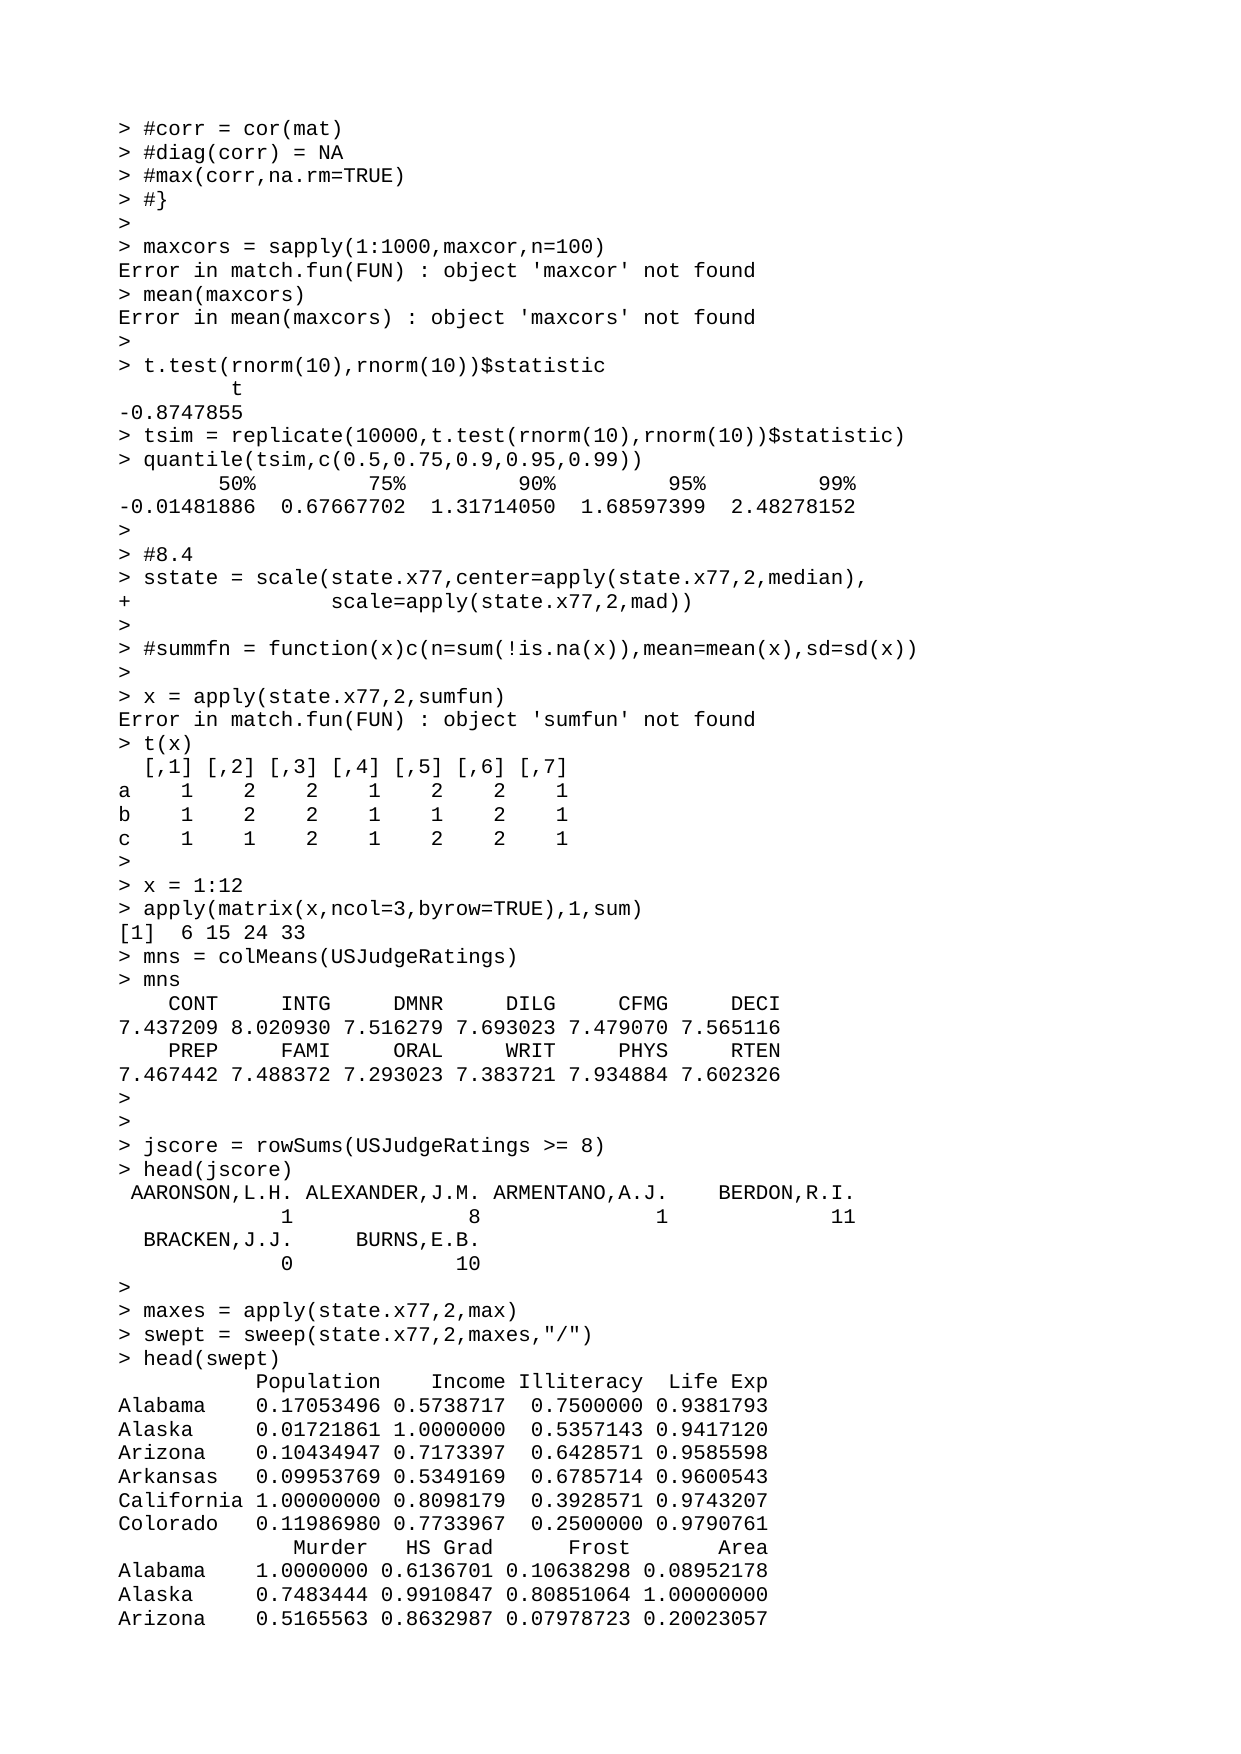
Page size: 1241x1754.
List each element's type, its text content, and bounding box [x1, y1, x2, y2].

text > x = 1:12 [118, 875, 1122, 898]
text Colorado 0.11986980 0.7733967 0.2500000 0.9790761 [118, 1513, 1122, 1537]
text Error in match.fun(FUN) : object 'maxcor' not found [118, 260, 1122, 284]
text > [118, 1111, 1122, 1135]
text Alabama 1.0000000 0.6136701 0.10638298 0.08952178 [118, 1561, 1122, 1584]
text Error in mean(maxcors) : object 'maxcors' not found [118, 307, 1122, 331]
text > mean(maxcors) [118, 284, 1122, 307]
text 7.437209 8.020930 7.516279 7.693023 7.479070 7.565116 [118, 1017, 1122, 1040]
text > quantile(tsim,c(0.5,0.75,0.9,0.95,0.99)) [118, 449, 1122, 473]
text 50% 75% 90% 95% 99% [118, 473, 1122, 496]
text CONT INTG DMNR DILG CFMG DECI [118, 993, 1122, 1017]
text Alabama 0.17053496 0.5738717 0.7500000 0.9381793 [118, 1395, 1122, 1419]
text > head(swept) [118, 1348, 1122, 1371]
text > t(x) [118, 733, 1122, 757]
text > head(jscore) [118, 1158, 1122, 1182]
text > maxcors = sapply(1:1000,maxcor,n=100) [118, 236, 1122, 260]
text Murder HS Grad Frost Area [118, 1537, 1122, 1561]
text > tsim = replicate(10000,t.test(rnorm(10),rnorm(10))$statistic) [118, 426, 1122, 449]
text > maxes = apply(state.x77,2,max) [118, 1300, 1122, 1324]
text > jscore = rowSums(USJudgeRatings >= 8) [118, 1135, 1122, 1158]
text c 1 1 2 1 2 2 1 [118, 827, 1122, 851]
text + scale=apply(state.x77,2,mad)) [118, 591, 1122, 615]
text -0.01481886 0.67667702 1.31714050 1.68597399 2.48278152 [118, 496, 1122, 520]
text > [118, 662, 1122, 686]
text > mns [118, 969, 1122, 993]
text Arizona 0.5165563 0.8632987 0.07978723 0.20023057 [118, 1608, 1122, 1631]
text [1] 6 15 24 33 [118, 922, 1122, 946]
text PREP FAMI ORAL WRIT PHYS RTEN [118, 1040, 1122, 1064]
text > [118, 615, 1122, 638]
text > #summfn = function(x)c(n=sum(!is.na(x)),mean=mean(x),sd=sd(x)) [118, 638, 1122, 662]
text a 1 2 2 1 2 2 1 [118, 780, 1122, 804]
text [,1] [,2] [,3] [,4] [,5] [,6] [,7] [118, 757, 1122, 780]
text > #max(corr,na.rm=TRUE) [118, 165, 1122, 189]
text Arkansas 0.09953769 0.5349169 0.6785714 0.9600543 [118, 1466, 1122, 1489]
text > #} [118, 189, 1122, 213]
text t [118, 378, 1122, 402]
text Population Income Illiteracy Life Exp [118, 1371, 1122, 1395]
text > [118, 213, 1122, 236]
text > swept = sweep(state.x77,2,maxes,"/") [118, 1324, 1122, 1348]
text California 1.00000000 0.8098179 0.3928571 0.9743207 [118, 1489, 1122, 1513]
text > x = apply(state.x77,2,sumfun) [118, 686, 1122, 709]
text 0 10 [118, 1253, 1122, 1277]
text > apply(matrix(x,ncol=3,byrow=TRUE),1,sum) [118, 898, 1122, 922]
text BRACKEN,J.J. BURNS,E.B. [118, 1229, 1122, 1253]
text > [118, 520, 1122, 544]
text Arizona 0.10434947 0.7173397 0.6428571 0.9585598 [118, 1442, 1122, 1466]
text > sstate = scale(state.x77,center=apply(state.x77,2,median), [118, 567, 1122, 591]
text > [118, 1088, 1122, 1111]
text > #diag(corr) = NA [118, 142, 1122, 165]
text Alaska 0.01721861 1.0000000 0.5357143 0.9417120 [118, 1419, 1122, 1442]
text AARONSON,L.H. ALEXANDER,J.M. ARMENTANO,A.J. BERDON,R.I. [118, 1182, 1122, 1206]
text > [118, 1277, 1122, 1300]
text > [118, 331, 1122, 354]
text b 1 2 2 1 1 2 1 [118, 804, 1122, 827]
text > #8.4 [118, 544, 1122, 567]
text > mns = colMeans(USJudgeRatings) [118, 946, 1122, 969]
text Error in match.fun(FUN) : object 'sumfun' not found [118, 709, 1122, 733]
text Alaska 0.7483444 0.9910847 0.80851064 1.00000000 [118, 1584, 1122, 1608]
text -0.8747855 [118, 402, 1122, 426]
text > [118, 851, 1122, 875]
text > t.test(rnorm(10),rnorm(10))$statistic [118, 354, 1122, 378]
text 1 8 1 11 [118, 1206, 1122, 1229]
text > #corr = cor(mat) [118, 118, 1122, 142]
text 7.467442 7.488372 7.293023 7.383721 7.934884 7.602326 [118, 1064, 1122, 1088]
